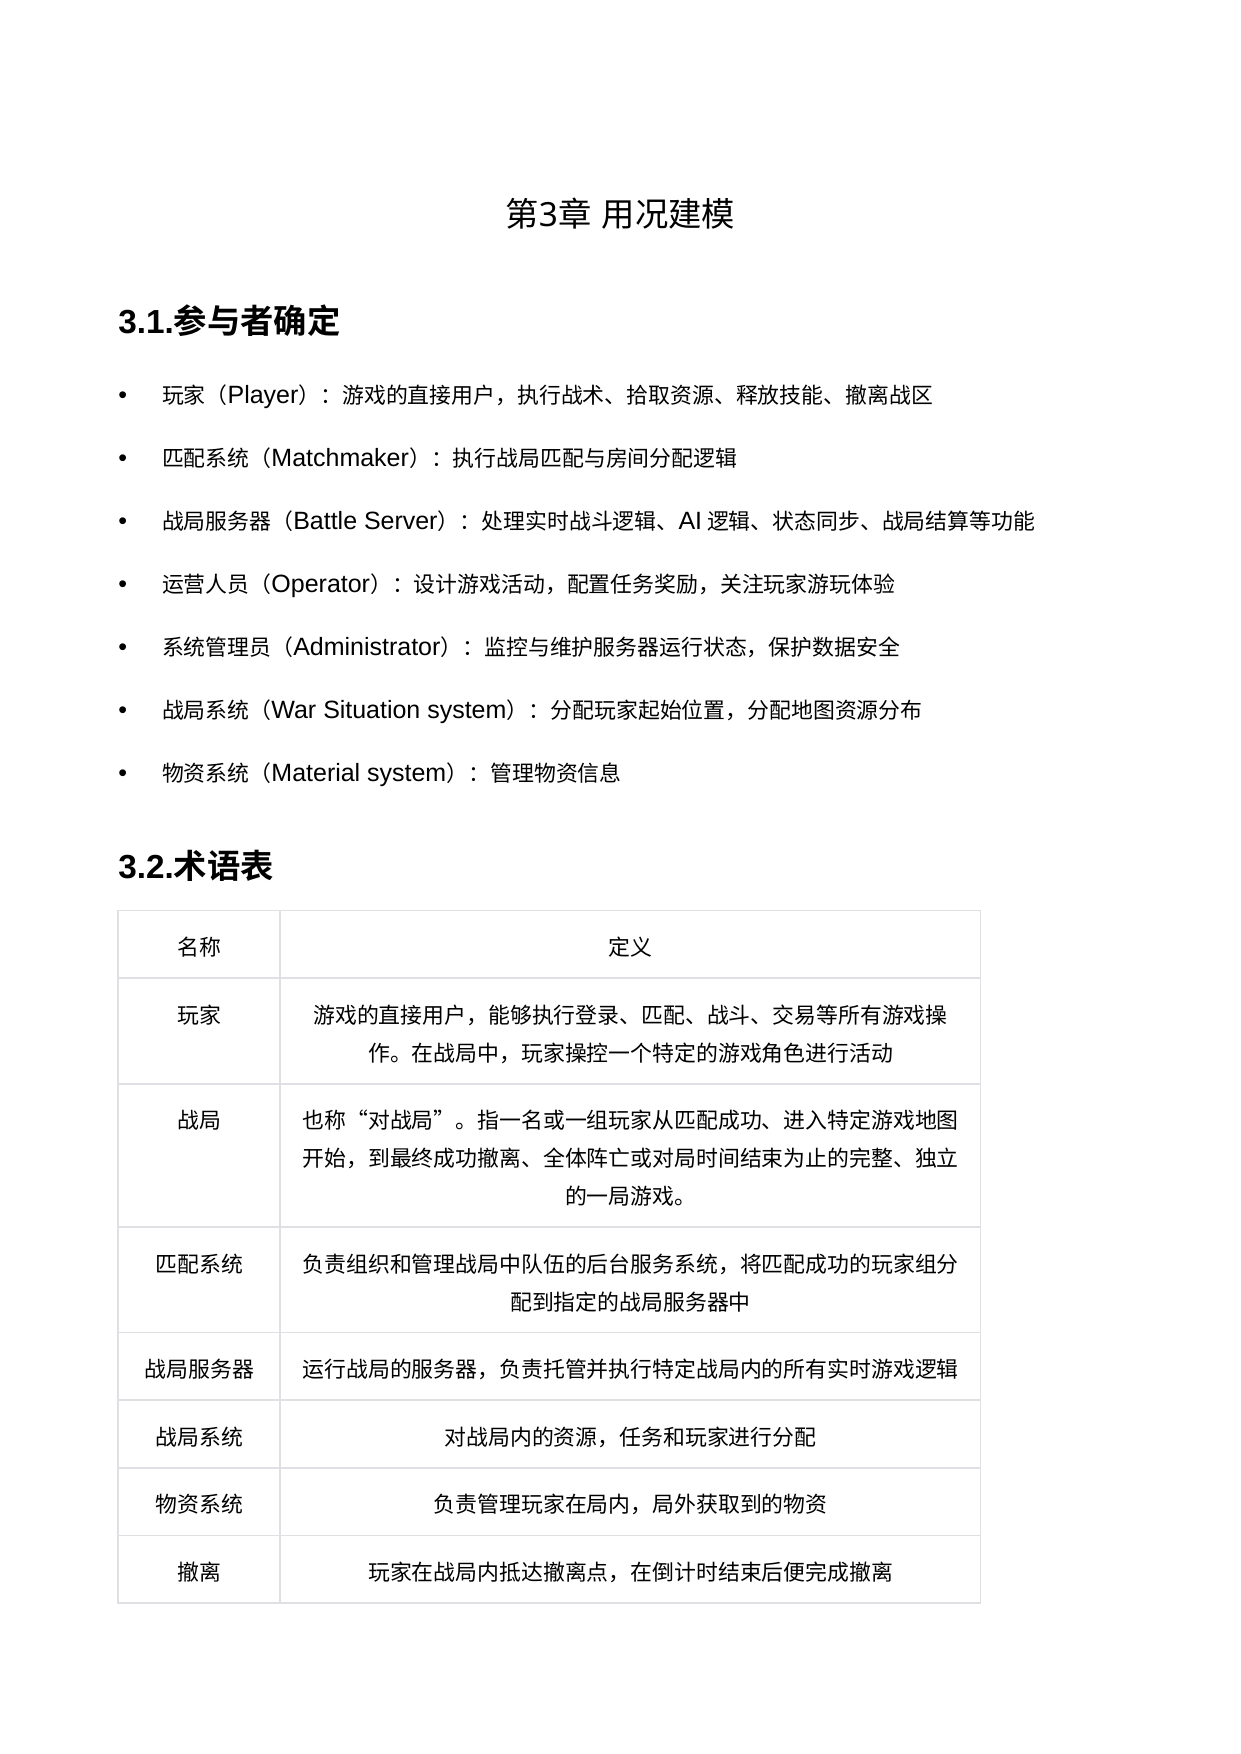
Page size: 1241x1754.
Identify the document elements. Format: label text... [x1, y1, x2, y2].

table_header 名称 [119, 911, 279, 977]
list 匹配系统（Matchmaker）：执行战局匹配与房间分配逻辑 [118, 441, 1122, 473]
list 战局服务器（Battle Server）：处理实时战斗逻辑、AI逻辑、状态同步、战局结算等功能 [118, 504, 1122, 536]
table_cell 物资系统 [119, 1469, 279, 1534]
list 玩家（Player）：游戏的直接用户，执行战术、拾取资源、释放技能、撤离战区 [118, 378, 1122, 410]
table_cell 撤离 [119, 1536, 279, 1602]
table_cell 运行战局的服务器，负责托管并执行特定战局内的所有实时游戏逻辑 [281, 1333, 980, 1399]
table_cell 玩家 [119, 979, 279, 1083]
table_cell 战局服务器 [119, 1333, 279, 1399]
table_cell 战局系统 [119, 1401, 279, 1467]
table_cell 负责组织和管理战局中队伍的后台服务系统，将匹配成功的玩家组分配到指定的战局服务器中 [281, 1228, 980, 1332]
list 运营人员（Operator）：设计游戏活动，配置任务奖励，关注玩家游玩体验 [118, 567, 1122, 598]
table_cell 玩家在战局内抵达撤离点，在倒计时结束后便完成撤离 [281, 1536, 980, 1602]
table_cell 负责管理玩家在局内，局外获取到的物资 [281, 1469, 980, 1534]
subtitle 3.2.术语表 [118, 839, 1122, 888]
list 战局系统（War Situation system）：分配玩家起始位置，分配地图资源分布 [118, 693, 1122, 724]
table_cell 也称“对战局”。指一名或一组玩家从匹配成功、进入特定游戏地图开始，到最终成功撤离、全体阵亡或对局时间结束为止的完整、独立的一局游戏。 [281, 1085, 980, 1226]
table_cell 对战局内的资源，任务和玩家进行分配 [281, 1401, 980, 1467]
table_header 定义 [281, 911, 980, 977]
list 系统管理员（Administrator）：监控与维护服务器运行状态，保护数据安全 [118, 630, 1122, 661]
list 物资系统（Material system）：管理物资信息 [118, 756, 1122, 787]
subtitle 3.1.参与者确定 [118, 295, 1122, 343]
table_cell 匹配系统 [119, 1228, 279, 1332]
subtitle 用况建模 [118, 188, 1122, 236]
table_cell 游戏的直接用户，能够执行登录、匹配、战斗、交易等所有游戏操作。在战局中，玩家操控一个特定的游戏角色进行活动 [281, 979, 980, 1083]
table_cell 战局 [119, 1085, 279, 1226]
